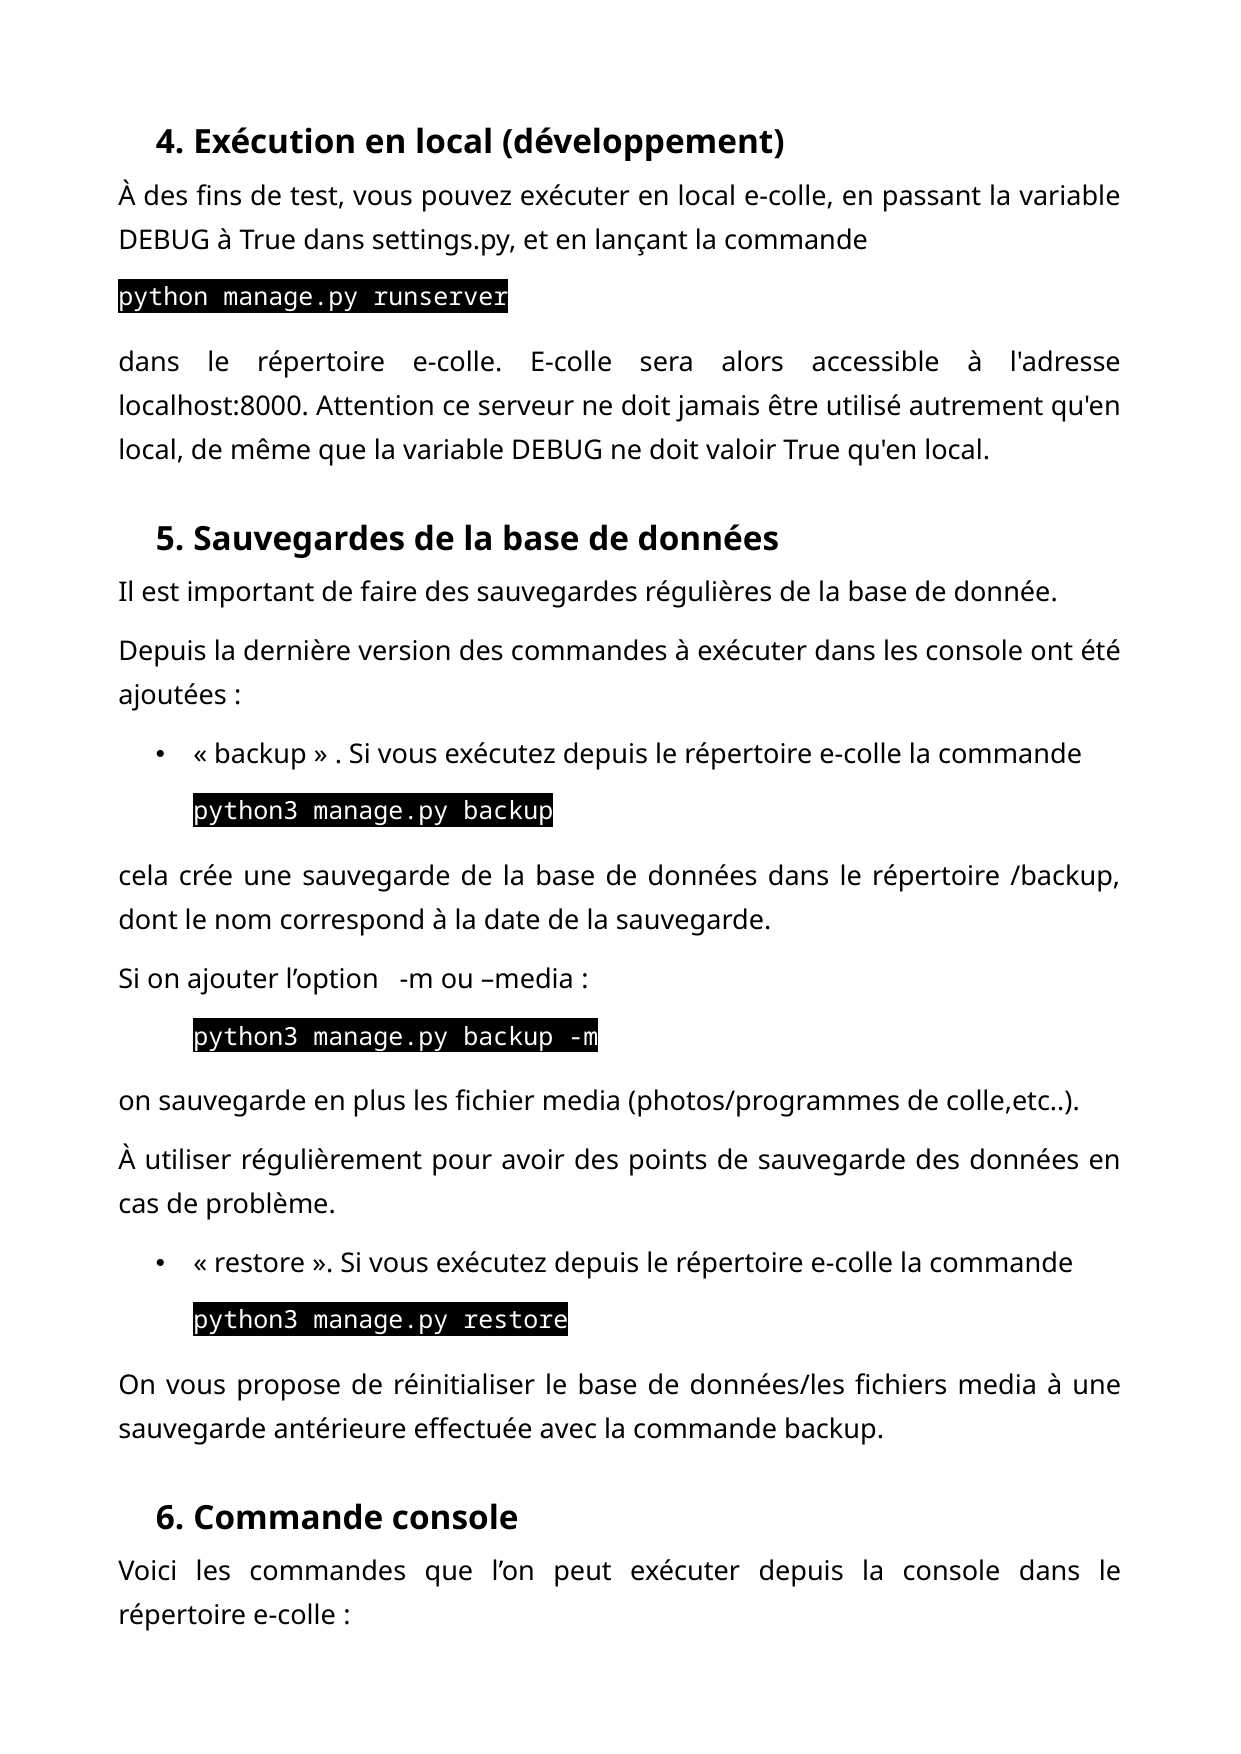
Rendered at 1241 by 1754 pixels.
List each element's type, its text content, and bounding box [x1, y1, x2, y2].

list python3 manage.py backup -m [598, 1018, 1122, 1052]
list python3 manage.py backup [553, 793, 1122, 827]
list python3 manage.py backup [156, 793, 193, 827]
text À utiliser régulièrement pour avoir des points de sauvegarde des données en cas de problème. [118, 1140, 1122, 1221]
subtitle Sauvegardes de la base de données [156, 514, 1122, 560]
text Depuis la dernière version des commandes à exécuter dans les console ont été ajoutées : [118, 631, 1122, 712]
text On vous propose de réinitialiser le base de données/les fichiers media à une sauvegarde antérieure effectuée avec la commande backup. [118, 1366, 1122, 1447]
text on sauvegarde en plus les fichier media (photos/programmes de colle,etc..). [118, 1082, 1122, 1118]
subtitle Commande console [156, 1493, 1122, 1539]
text Il est important de faire des sauvegardes régulières de la base de donnée. [118, 572, 1122, 609]
text cela crée une sauvegarde de la base de données dans le répertoire /backup, dont le nom correspond à la date de la sauvegarde. [118, 856, 1122, 937]
subtitle Exécution en local (développement) [156, 118, 1122, 163]
list « backup » . Si vous exécutez depuis le répertoire e-colle la commande [156, 734, 1122, 771]
list python3 manage.py restore [156, 1302, 193, 1336]
text Si on ajouter l’option -m ou –media : [118, 959, 1122, 996]
list python3 manage.py restore [568, 1302, 1122, 1336]
list « restore ». Si vous exécutez depuis le répertoire e-colle la commande [156, 1243, 1122, 1280]
text À des fins de test, vous pouvez exécuter en local e-colle, en passant la variable DEBUG à True dans settings.py, et en lançant la commande [118, 176, 1122, 257]
list python3 manage.py backup -m [156, 1018, 193, 1052]
text Voici les commandes que l’on peut exécuter depuis la console dans le répertoire e-colle : [118, 1551, 1122, 1632]
text dans le répertoire e-colle. E-colle sera alors accessible à l'adresse localhost:8000. Attention ce serveur ne doit jamais être utilisé autrement qu'en local, de même que la variable DEBUG ne doit valoir True qu'en local. [118, 342, 1122, 468]
text python manage.py runserver [508, 279, 1122, 313]
